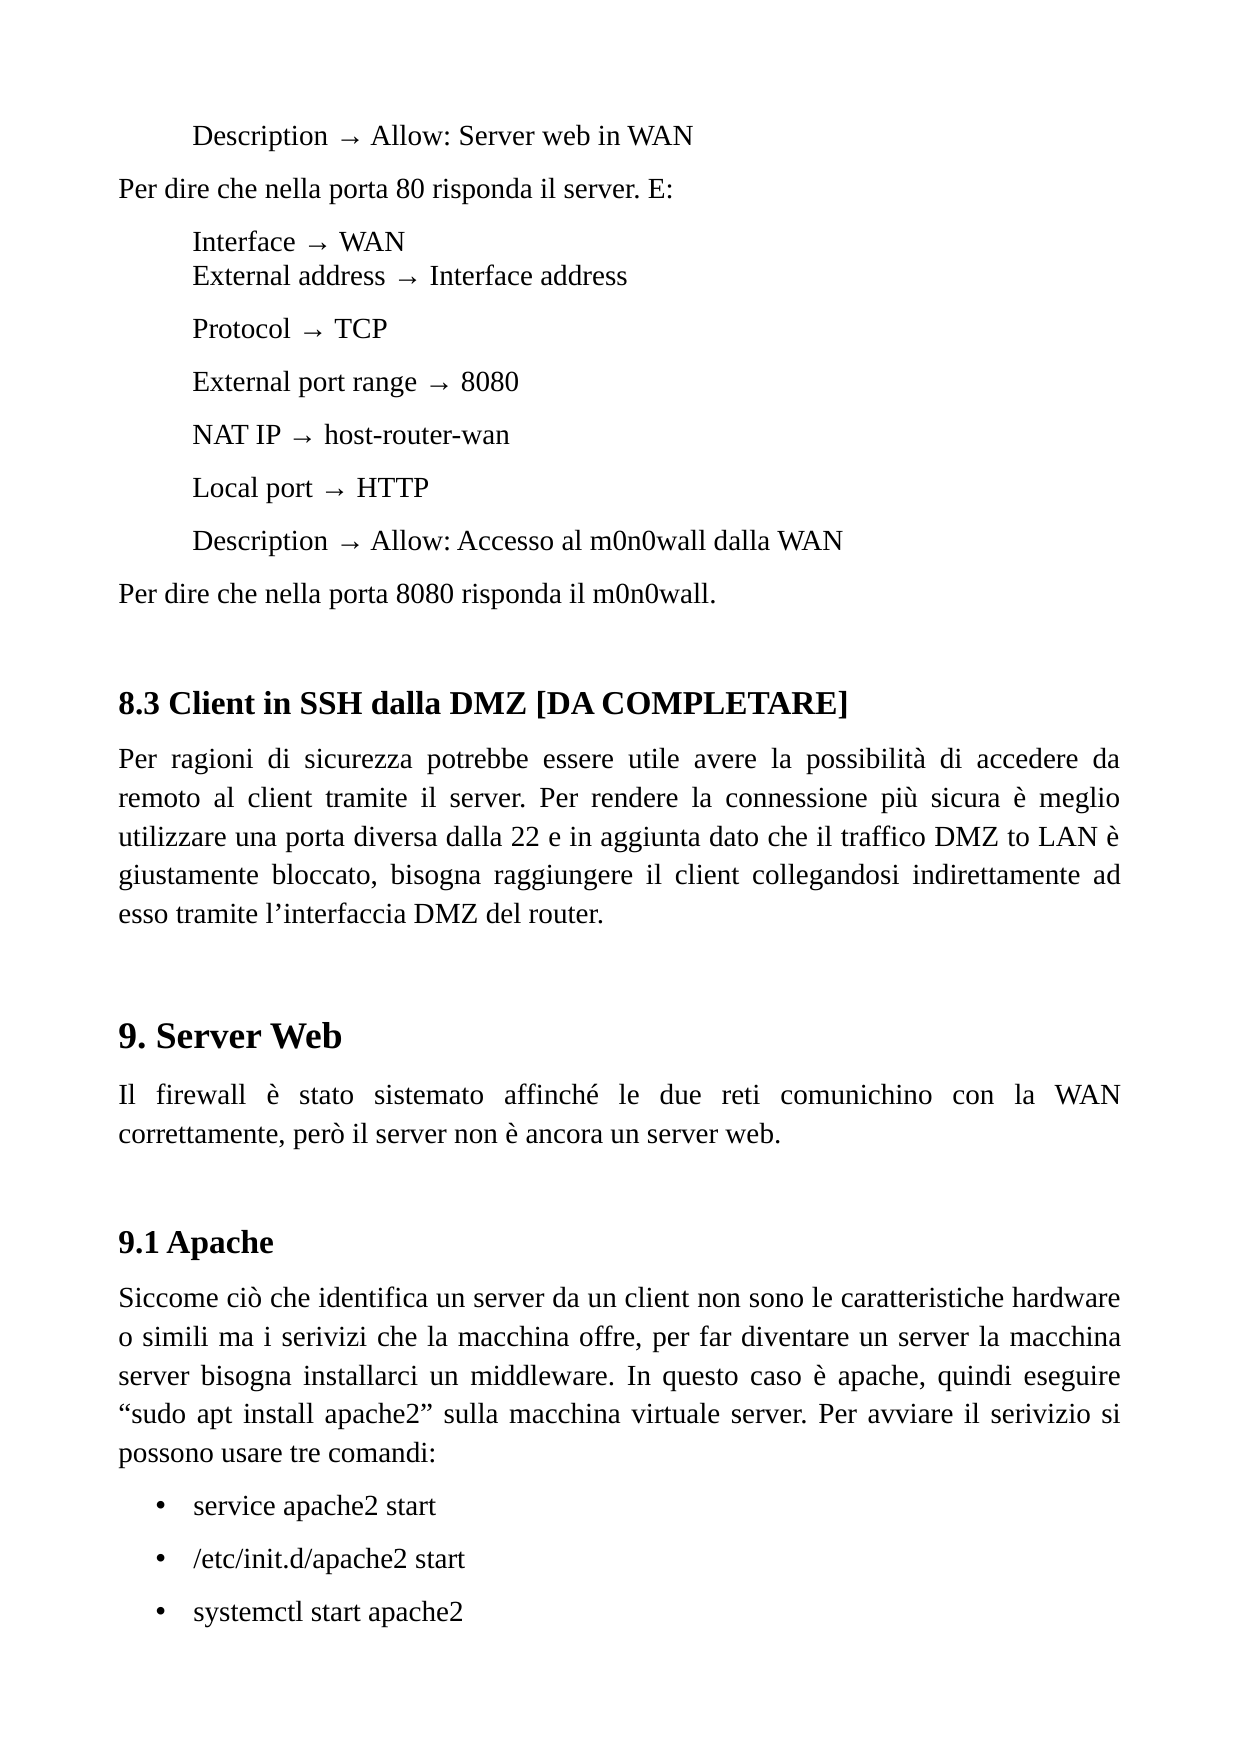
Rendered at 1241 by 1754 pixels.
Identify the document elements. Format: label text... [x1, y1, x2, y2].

text Description → Allow: Server web in WAN [118, 118, 1122, 152]
text Per ragioni di sicurezza potrebbe essere utile avere la possibilità di accedere da remoto al client tramite il server. Per rendere la connessione più sicura è meglio utilizzare una porta diversa dalla 22 e in aggiunta dato che il traffico DMZ to LAN è giustamente bloccato, bisogna raggiungere il client collegandosi indirettamente ad esso tramite l’interfaccia DMZ del router. [118, 742, 1122, 929]
text Per dire che nella porta 80 risponda il server. E: [118, 171, 1122, 205]
text 8.3 Client in SSH dalla DMZ [DA COMPLETARE] [118, 683, 1122, 721]
text Il firewall è stato sistemato affinché le due reti comunichino con la WAN correttamente, però il server non è ancora un server web. [118, 1077, 1122, 1149]
text Siccome ciò che identifica un server da un client non sono le caratteristiche hardware o simili ma i serivizi che la macchina offre, per far diventare un server la macchina server bisogna installarci un middleware. In questo caso è apache, quindi eseguire “sudo apt install apache2” sulla macchina virtuale server. Per avviare il serivizio si possono usare tre comandi: [118, 1281, 1122, 1468]
text Local port → HTTP [118, 470, 1122, 504]
text External port range → 8080 [118, 364, 1122, 398]
list systemctl start apache2 [156, 1594, 1122, 1628]
text Per dire che nella porta 8080 risponda il m0n0wall. [118, 577, 1122, 610]
text Protocol → TCP [118, 311, 1122, 344]
text Interface → WAN [118, 224, 1122, 258]
text 9. Server Web [118, 1013, 1122, 1056]
text Description → Allow: Accesso al m0n0wall dalla WAN [118, 523, 1122, 557]
text NAT IP → host-router-wan [118, 417, 1122, 451]
text External address → Interface address [118, 258, 1122, 291]
list service apache2 start [156, 1488, 1122, 1522]
list /etc/init.d/apache2 start [156, 1541, 1122, 1575]
text 9.1 Apache [118, 1222, 1122, 1260]
